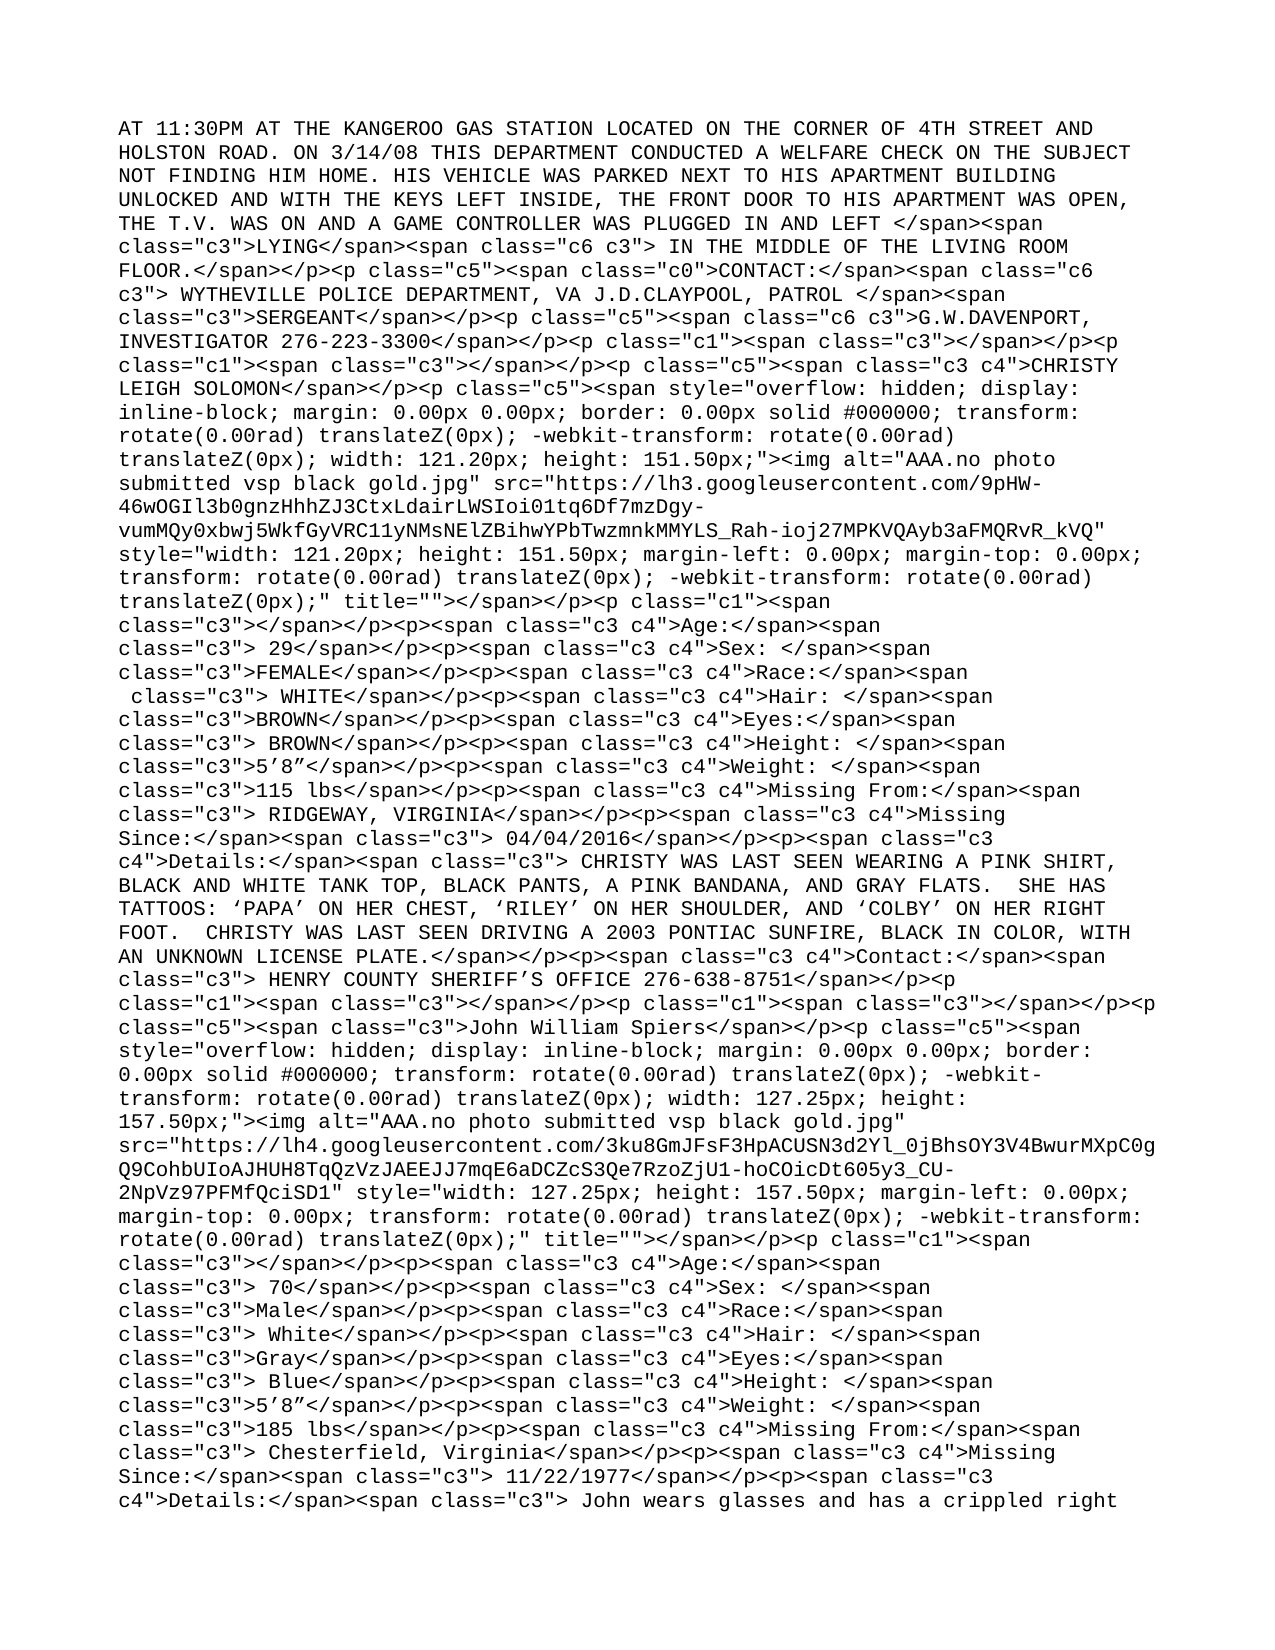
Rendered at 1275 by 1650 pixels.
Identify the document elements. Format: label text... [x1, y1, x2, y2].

text class="c3"> WHITE</span></p><p><span class="c3 c4">Hair: </span><span class="c3">BROWN</span></p><p><span class="c3 c4">Eyes:</span><span class="c3"> BROWN</span></p><p><span class="c3 c4">Height: </span><span class="c3">5’8”</span></p><p><span class="c3 c4">Weight: </span><span class="c3">115 lbs</span></p><p><span class="c3 c4">Missing From:</span><span class="c3"> RIDGEWAY, VIRGINIA</span></p><p><span class="c3 c4">Missing Since:</span><span class="c3"> 04/04/2016</span></p><p><span class="c3 c4">Details:</span><span class="c3"> CHRISTY WAS LAST SEEN WEARING A PINK SHIRT, BLACK AND WHITE TANK TOP, BLACK PANTS, A PINK BANDANA, AND GRAY FLATS. SHE HAS TATTOOS: ‘PAPA’ ON HER CHEST, ‘RILEY’ ON HER SHOULDER, AND ‘COLBY’ ON HER RIGHT FOOT. CHRISTY WAS LAST SEEN DRIVING A 2003 PONTIAC SUNFIRE, BLACK IN COLOR, WITH AN UNKNOWN LICENSE PLATE.</span></p><p><span class="c3 c4">Contact:</span><span class="c3"> HENRY COUNTY SHERIFF’S OFFICE 276-638-8751</span></p><p class="c1"><span class="c3"></span></p><p class="c1"><span class="c3"></span></p><p class="c5"><span class="c3">John William Spiers</span></p><p class="c5"><span style="overflow: hidden; display: inline-block; margin: 0.00px 0.00px; border: 0.00px solid #000000; transform: rotate(0.00rad) translateZ(0px); -webkit-transform: rotate(0.00rad) translateZ(0px); width: 127.25px; height: 157.50px;"><img alt="AAA.no photo submitted vsp black gold.jpg" src="https://lh4.googleusercontent.com/3ku8GmJFsF3HpACUSN3d2Yl_0jBhsOY3V4BwurMXpC0gQ9CohbUIoAJHUH8TqQzVzJAEEJJ7mqE6aDCZcS3Qe7RzoZjU1-hoCOicDt605y3_CU-2NpVz97PFMfQciSD1" style="width: 127.25px; height: 157.50px; margin-left: 0.00px; margin-top: 0.00px; transform: rotate(0.00rad) translateZ(0px); -webkit-transform: rotate(0.00rad) translateZ(0px);" title=""></span></p><p class="c1"><span class="c3"></span></p><p><span class="c3 c4">Age:</span><span class="c3"> 70</span></p><p><span class="c3 c4">Sex: </span><span class="c3">Male</span></p><p><span class="c3 c4">Race:</span><span class="c3"> White</span></p><p><span class="c3 c4">Hair: </span><span class="c3">Gray</span></p><p><span class="c3 c4">Eyes:</span><span class="c3"> Blue</span></p><p><span class="c3 c4">Height: </span><span class="c3">5’8”</span></p><p><span class="c3 c4">Weight: </span><span class="c3">185 lbs</span></p><p><span class="c3 c4">Missing From:</span><span class="c3"> Chesterfield, Virginia</span></p><p><span class="c3 c4">Missing Since:</span><span class="c3"> 11/22/1977</span></p><p><span class="c3 c4">Details:</span><span class="c3"> John wears glasses and has a crippled right [118, 686, 1157, 1513]
text AT 11:30PM AT THE KANGEROO GAS STATION LOCATED ON THE CORNER OF 4TH STREET AND HOLSTON ROAD. ON 3/14/08 THIS DEPARTMENT CONDUCTED A WELFARE CHECK ON THE SUBJECT NOT FINDING HIM HOME. HIS VEHICLE WAS PARKED NEXT TO HIS APARTMENT BUILDING UNLOCKED AND WITH THE KEYS LEFT INSIDE, THE FRONT DOOR TO HIS APARTMENT WAS OPEN, THE T.V. WAS ON AND A GAME CONTROLLER WAS PLUGGED IN AND LEFT </span><span class="c3">LYING</span><span class="c6 c3"> IN THE MIDDLE OF THE LIVING ROOM FLOOR.</span></p><p class="c5"><span class="c0">CONTACT:</span><span class="c6 c3"> WYTHEVILLE POLICE DEPARTMENT, VA J.D.CLAYPOOL, PATROL </span><span class="c3">SERGEANT</span></p><p class="c5"><span class="c6 c3">G.W.DAVENPORT, INVESTIGATOR 276-223-3300</span></p><p class="c1"><span class="c3"></span></p><p class="c1"><span class="c3"></span></p><p class="c5"><span class="c3 c4">CHRISTY LEIGH SOLOMON</span></p><p class="c5"><span style="overflow: hidden; display: inline-block; margin: 0.00px 0.00px; border: 0.00px solid #000000; transform: rotate(0.00rad) translateZ(0px); -webkit-transform: rotate(0.00rad) translateZ(0px); width: 121.20px; height: 151.50px;"><img alt="AAA.no photo submitted vsp black gold.jpg" src="https://lh3.googleusercontent.com/9pHW-46wOGIl3b0gnzHhhZJ3CtxLdairLWSIoi01tq6Df7mzDgy-vumMQy0xbwj5WkfGyVRC11yNMsNElZBihwYPbTwzmnkMMYLS_Rah-ioj27MPKVQAyb3aFMQRvR_kVQ" style="width: 121.20px; height: 151.50px; margin-left: 0.00px; margin-top: 0.00px; transform: rotate(0.00rad) translateZ(0px); -webkit-transform: rotate(0.00rad) translateZ(0px);" title=""></span></p><p class="c1"><span class="c3"></span></p><p><span class="c3 c4">Age:</span><span class="c3"> 29</span></p><p><span class="c3 c4">Sex: </span><span class="c3">FEMALE</span></p><p><span class="c3 c4">Race:</span><span [118, 118, 1157, 686]
